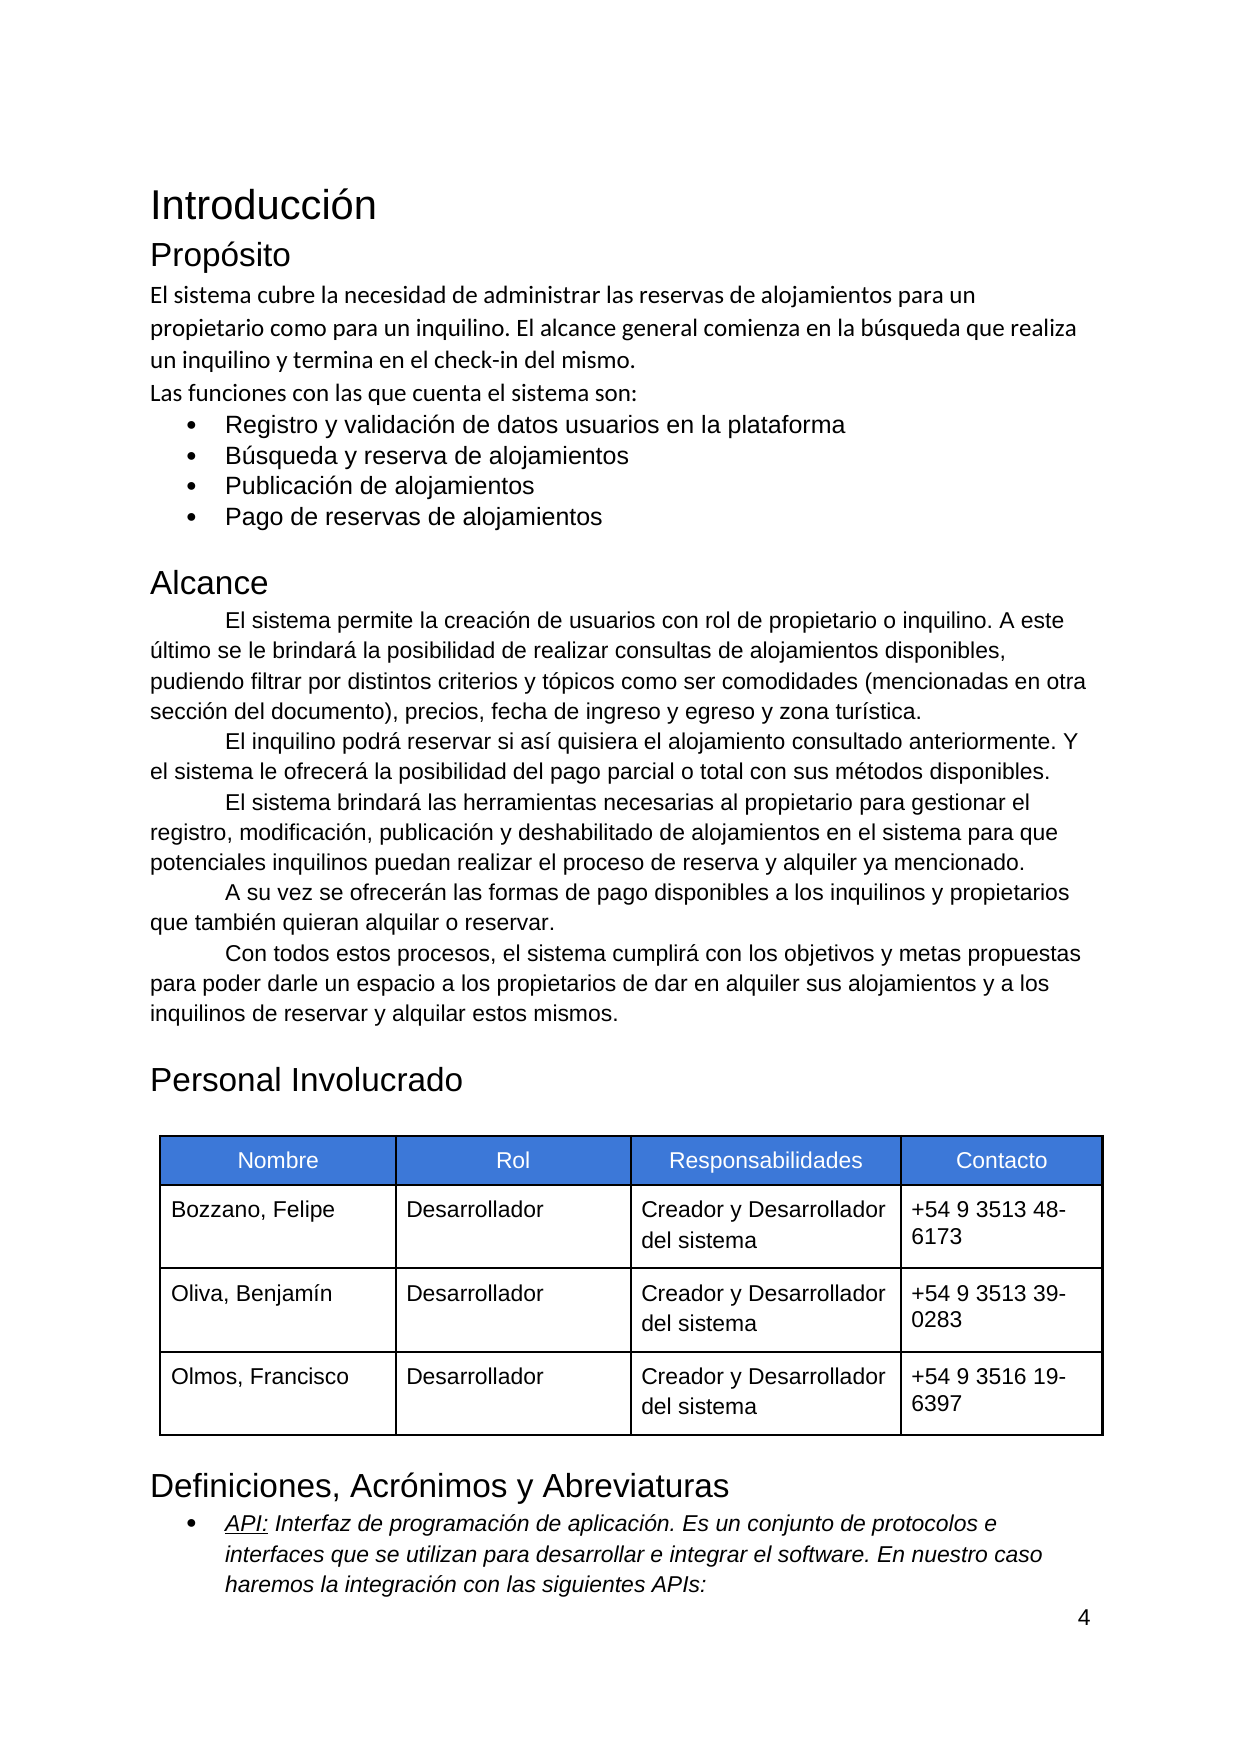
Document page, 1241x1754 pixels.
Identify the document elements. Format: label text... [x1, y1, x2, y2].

subtitle Introducción [150, 180, 1090, 228]
list Búsqueda y reserva de alojamientos [187, 441, 1090, 469]
subtitle Propósito [150, 235, 1090, 274]
table_header Nombre [161, 1137, 395, 1184]
table_cell Creador y Desarrollador del sistema [632, 1353, 900, 1434]
list Pago de reservas de alojamientos [187, 502, 1090, 531]
table_cell Desarrollador [397, 1269, 630, 1351]
text A su vez se ofrecerán las formas de pago disponibles a los inquilinos y propietarios que también quieran alquilar o reservar. [150, 879, 1090, 936]
table_cell Olmos, Francisco [161, 1353, 395, 1434]
table_cell Desarrollador [397, 1186, 630, 1267]
text Las funciones con las que cuenta el sistema son: [150, 377, 1090, 408]
subtitle Personal Involucrado [150, 1060, 1090, 1099]
table_header Responsabilidades [632, 1137, 900, 1184]
list API: Interfaz de programación de aplicación. Es un conjunto de protocolos e interfaces que se utilizan para desarrollar e integrar el software. En nuestro caso haremos la integración con las siguientes APIs: [187, 1510, 1090, 1597]
table_cell +54 9 3513 48-6173 [902, 1186, 1101, 1267]
table_cell Desarrollador [397, 1353, 630, 1434]
table_cell Creador y Desarrollador del sistema [632, 1269, 900, 1351]
table_header Rol [397, 1137, 630, 1184]
table_cell +54 9 3516 19-6397 [902, 1353, 1101, 1434]
subtitle Alcance [150, 563, 1090, 601]
text El sistema brindará las herramientas necesarias al propietario para gestionar el registro, modificación, publicación y deshabilitado de alojamientos en el sistema para que potenciales inquilinos puedan realizar el proceso de reserva y alquiler ya mencionado. [150, 788, 1090, 875]
text Con todos estos procesos, el sistema cumplirá con los objetivos y metas propuestas para poder darle un espacio a los propietarios de dar en alquiler sus alojamientos y a los inquilinos de reservar y alquilar estos mismos. [150, 939, 1090, 1026]
text El sistema permite la creación de usuarios con rol de propietario o inquilino. A este último se le brindará la posibilidad de realizar consultas de alojamientos disponibles, pudiendo filtrar por distintos criterios y tópicos como ser comodidades (mencionadas en otra sección del documento), precios, fecha de ingreso y egreso y zona turística. [150, 607, 1090, 724]
text El inquilino podrá reservar si así quisiera el alojamiento consultado anteriormente. Y el sistema le ofrecerá la posibilidad del pago parcial o total con sus métodos disponibles. [150, 728, 1090, 784]
table_cell +54 9 3513 39-0283 [902, 1269, 1101, 1351]
list Publicación de alojamientos [187, 471, 1090, 500]
table_cell Oliva, Benjamín [161, 1269, 395, 1351]
text El sistema cubre la necesidad de administrar las reservas de alojamientos para un propietario como para un inquilino. El alcance general comienza en la búsqueda que realiza un inquilino y termina en el check-in del mismo. [150, 279, 1090, 375]
table_cell Creador y Desarrollador del sistema [632, 1186, 900, 1267]
table_cell Bozzano, Felipe [161, 1186, 395, 1267]
list Registro y validación de datos usuarios en la plataforma [187, 410, 1090, 439]
subtitle Definiciones, Acrónimos y Abreviaturas [150, 1466, 1090, 1505]
table_header Contacto [902, 1137, 1101, 1184]
